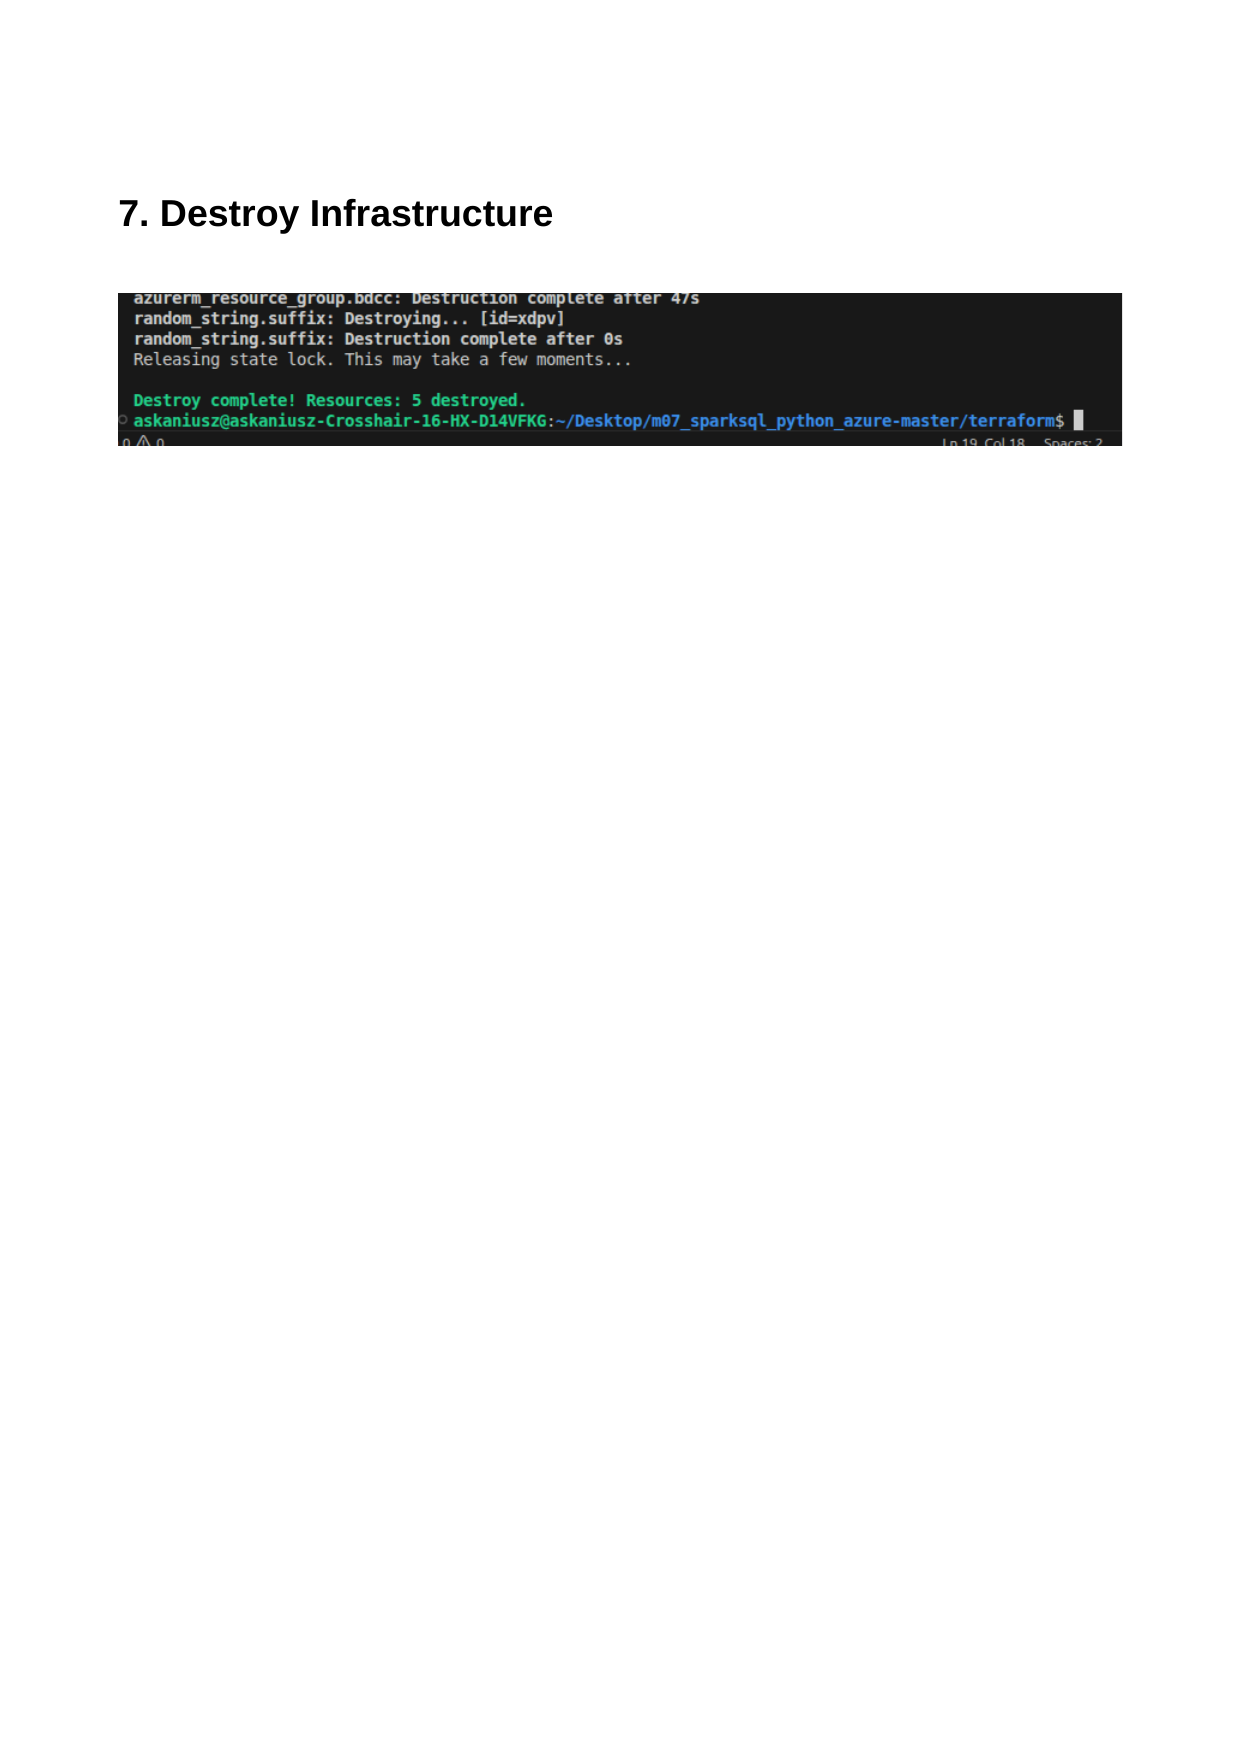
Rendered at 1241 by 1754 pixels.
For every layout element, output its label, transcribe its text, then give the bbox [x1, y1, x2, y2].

picture [118, 293, 1123, 446]
subtitle 7. Destroy Infrastructure [118, 191, 1122, 234]
